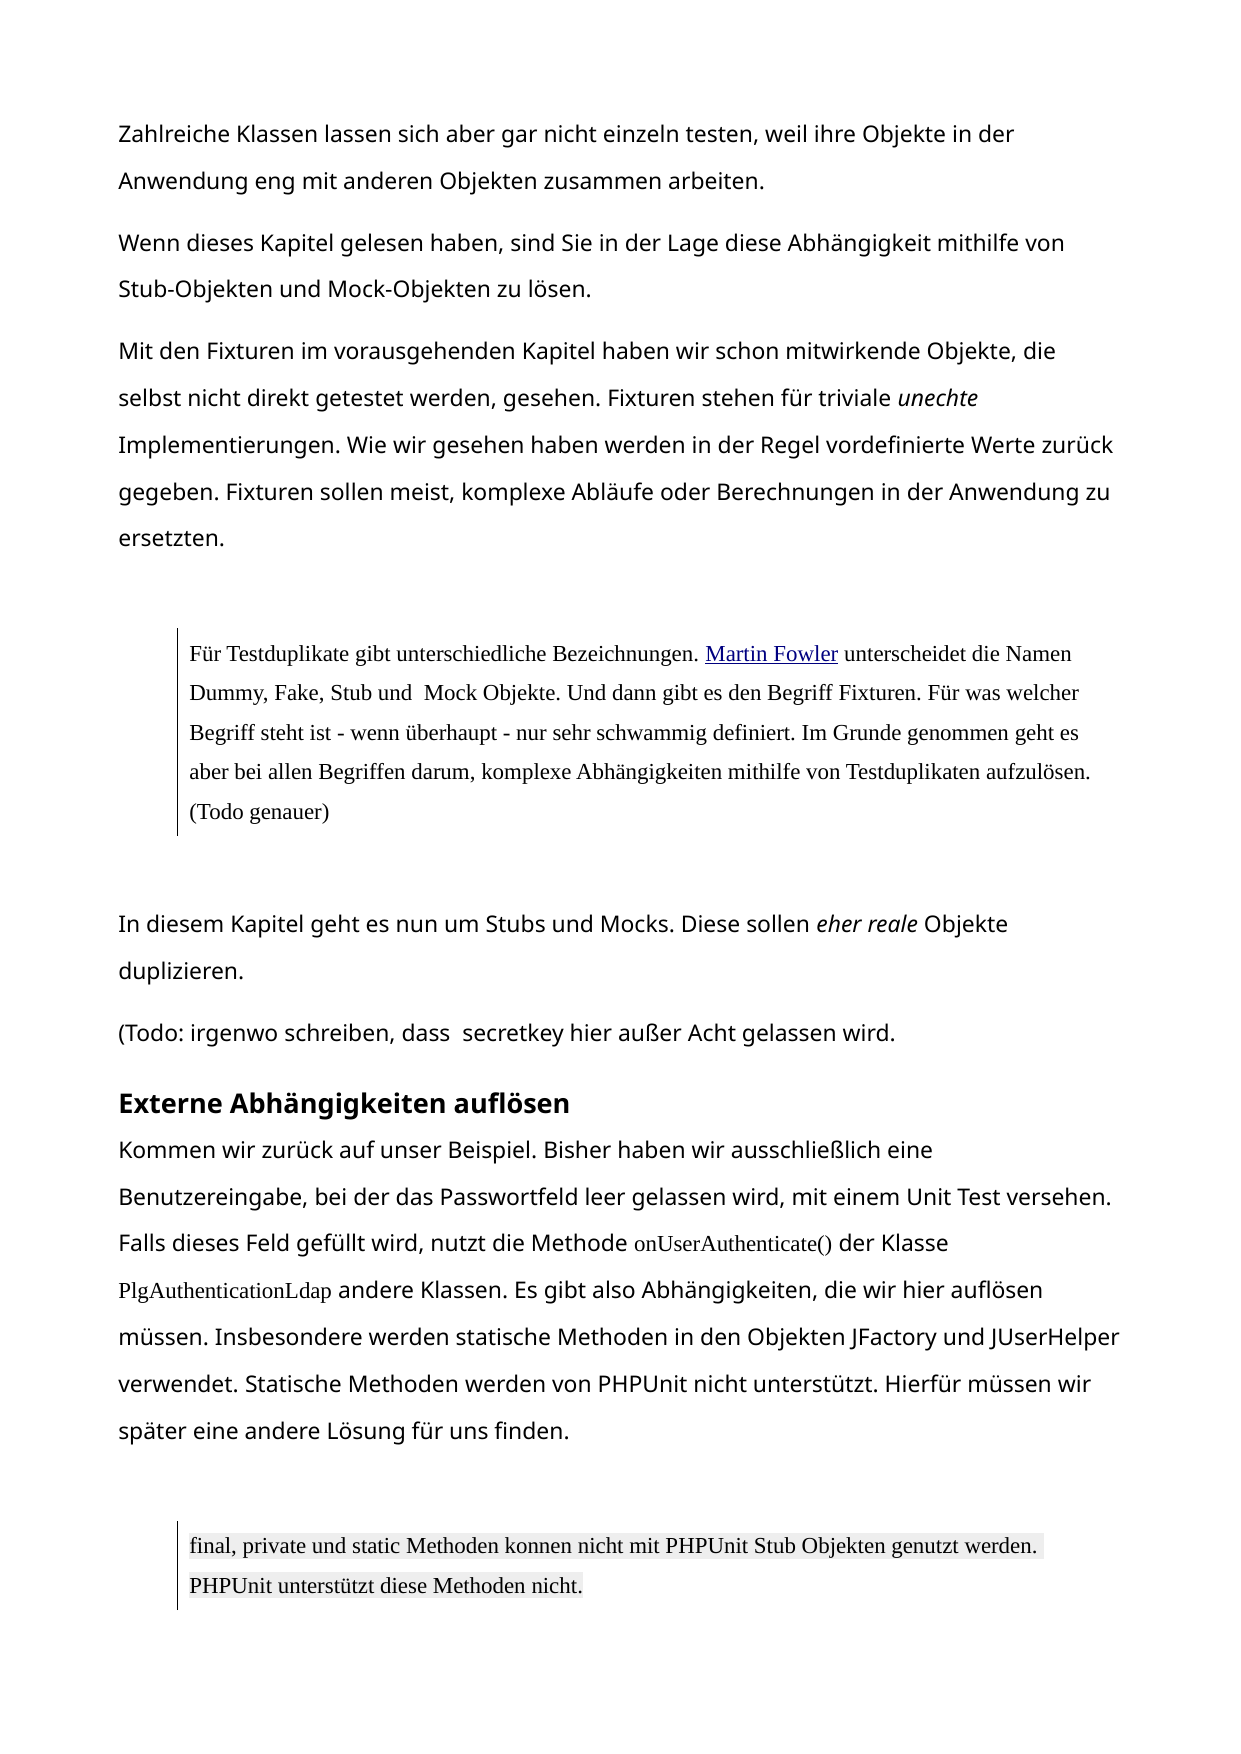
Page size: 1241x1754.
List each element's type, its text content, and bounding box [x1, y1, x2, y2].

text Zahlreiche Klassen lassen sich aber gar nicht einzeln testen, weil ihre Objekte in der Anwendung eng mit anderen Objekten zusammen arbeiten. [118, 118, 1122, 196]
text Kommen wir zurück auf unser Beispiel. Bisher haben wir ausschließlich eine Benutzereingabe, bei der das Passwortfeld leer gelassen wird, mit einem Unit Test versehen. Falls dieses Feld gefüllt wird, nutzt die Methode onUserAuthenticate() der Klasse PlgAuthenticationLdap andere Klassen. Es gibt also Abhängigkeiten, die wir hier auflösen müssen. Insbesondere werden statische Methoden in den Objekten JFactory und JUserHelper verwendet. Statische Methoden werden von PHPUnit nicht unterstützt. Hierfür müssen wir später eine andere Lösung für uns finden. [118, 1134, 1122, 1446]
text Für Testduplikate gibt unterschiedliche Bezeichnungen. Martin Fowler unterscheidet die Namen Dummy, Fake, Stub und Mock Objekte. Und dann gibt es den Begriff Fixturen. Für was welcher Begriff steht ist - wenn überhaupt - nur sehr schwammig definiert. Im Grunde genommen geht es aber bei allen Begriffen darum, komplexe Abhängigkeiten mithilfe von Testduplikaten aufzulösen. (Todo genauer) [178, 628, 1122, 836]
text final, private und static Methoden konnen nicht mit PHPUnit Stub Objekten genutzt werden. PHPUnit unterstützt diese Methoden nicht. [178, 1521, 1122, 1610]
text Mit den Fixturen im vorausgehenden Kapitel haben wir schon mitwirkende Objekte, die selbst nicht direkt getestet werden, gesehen. Fixturen stehen für triviale unechte Implementierungen. Wie wir gesehen haben werden in der Regel vordefinierte Werte zurück gegeben. Fixturen sollen meist, komplexe Abläufe oder Berechnungen in der Anwendung zu ersetzten. [118, 335, 1122, 553]
text (Todo: irgenwo schreiben, dass secretkey hier außer Acht gelassen wird. [118, 1017, 1122, 1048]
text In diesem Kapitel geht es nun um Stubs und Mocks. Diese sollen eher reale Objekte duplizieren. [118, 908, 1122, 986]
text Wenn dieses Kapitel gelesen haben, sind Sie in der Lage diese Abhängigkeit mithilfe von Stub-Objekten und Mock-Objekten zu lösen. [118, 226, 1122, 304]
subtitle Externe Abhängigkeiten auflösen [118, 1084, 1122, 1121]
